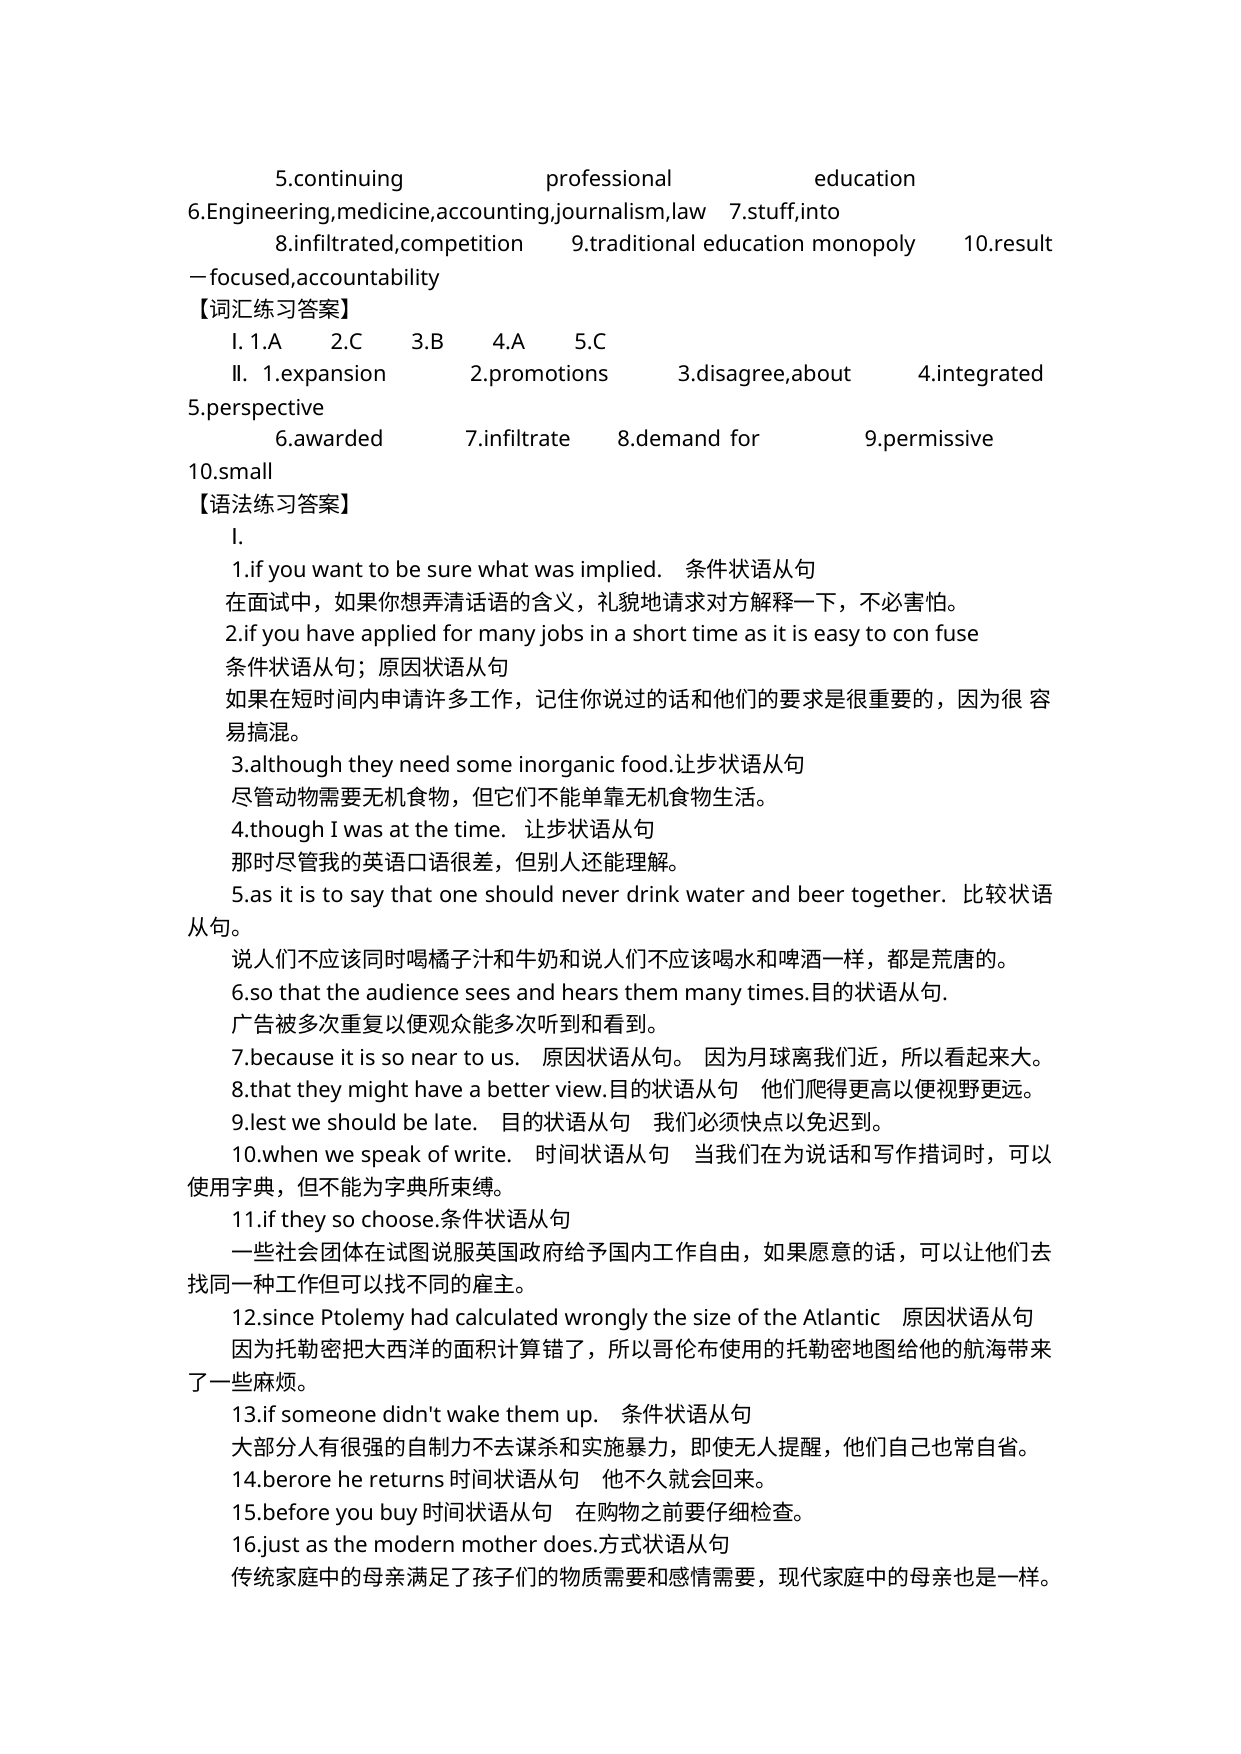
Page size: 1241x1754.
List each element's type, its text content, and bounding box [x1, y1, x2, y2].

text 广告被多次重复以便观众能多次听到和看到。 [187, 1007, 1053, 1039]
text 【语法练习答案】 [187, 487, 1053, 519]
text 【词汇练习答案】 [187, 292, 1053, 324]
text 因为托勒密把大西洋的面积计算错了，所以哥伦布使用的托勒密地图给他的航海带来了一些麻烦。 [187, 1332, 1053, 1397]
text 5.continuing professional education 6.Engineering,medicine,accounting,journalism,law 7.stuff,into [187, 162, 1053, 227]
text 说人们不应该同时喝橘子汁和牛奶和说人们不应该喝水和啤酒一样，都是荒唐的。 [187, 942, 1053, 974]
text 5.as it is to say that one should never drink water and beer together. 比较状语从句。 [187, 877, 1053, 942]
text 13.if someone didn't wake them up. 条件状语从句 [187, 1397, 1053, 1429]
text 10.when we speak of write. 时间状语从句 当我们在为说话和写作措词时，可以使用字典，但不能为字典所束缚。 [187, 1137, 1053, 1202]
text 传统家庭中的母亲满足了孩子们的物质需要和感情需要，现代家庭中的母亲也是一样。 [187, 1559, 1053, 1592]
text 14.berore he returns时间状语从句 他不久就会回来。 [187, 1462, 1053, 1494]
text 条件状语从句；原因状语从句 如果在短时间内申请许多工作，记住你说过的话和他们的要求是很重要的，因为很 容易搞混。 [225, 649, 1053, 747]
text 大部分人有很强的自制力不去谋杀和实施暴力，即使无人提醒，他们自己也常自省。 [187, 1429, 1053, 1462]
text 那时尽管我的英语口语很差，但别人还能理解。 [187, 844, 1053, 877]
text 8.that they might have a better view.目的状语从句 他们爬得更高以便视野更远。 [187, 1072, 1053, 1104]
text 9.lest we should be late. 目的状语从句 我们必须快点以免迟到。 [187, 1104, 1053, 1137]
text 6.awarded 7.infiltrate 8.demand for 9.permissive 10.small [187, 422, 1053, 487]
text 4.though I was at the time. 让步状语从句 [187, 812, 1053, 844]
text 尽管动物需要无机食物，但它们不能单靠无机食物生活。 [187, 779, 1053, 812]
text 15.before you buy时间状语从句 在购物之前要仔细检查。 [187, 1494, 1053, 1527]
text 1.if you want to be sure what was implied. 条件状语从句 [187, 552, 1053, 584]
text Ⅰ. 1.A 2.C 3.B 4.A 5.C [187, 324, 1053, 357]
text 7.because it is so near to us. 原因状语从句。 因为月球离我们近，所以看起来大。 [187, 1039, 1053, 1072]
text 6.so that the audience sees and hears them many times.目的状语从句. [187, 974, 1053, 1007]
text 3.although they need some inorganic food.让步状语从句 [187, 747, 1053, 779]
text 在面试中，如果你想弄清话语的含义，礼貌地请求对方解释一下，不必害怕。 2.if you have applied for many jobs in a short time as it is easy to con fuse [225, 584, 1053, 649]
text 12.since Ptolemy had calculated wrongly the size of the Atlantic 原因状语从句 [187, 1299, 1053, 1332]
text Ⅱ. 1.expansion 2.promotions 3.disagree,about 4.integrated 5.perspective [187, 357, 1053, 422]
text Ⅰ. [187, 519, 1053, 552]
text 16.just as the modern mother does.方式状语从句 [187, 1527, 1053, 1559]
text 11.if they so choose.条件状语从句 [187, 1202, 1053, 1234]
text 8.infiltrated,competition 9.traditional education monopoly 10.result－focused,accountability [187, 227, 1053, 292]
text 一些社会团体在试图说服英国政府给予国内工作自由，如果愿意的话，可以让他们去找同一种工作但可以找不同的雇主。 [187, 1234, 1053, 1299]
